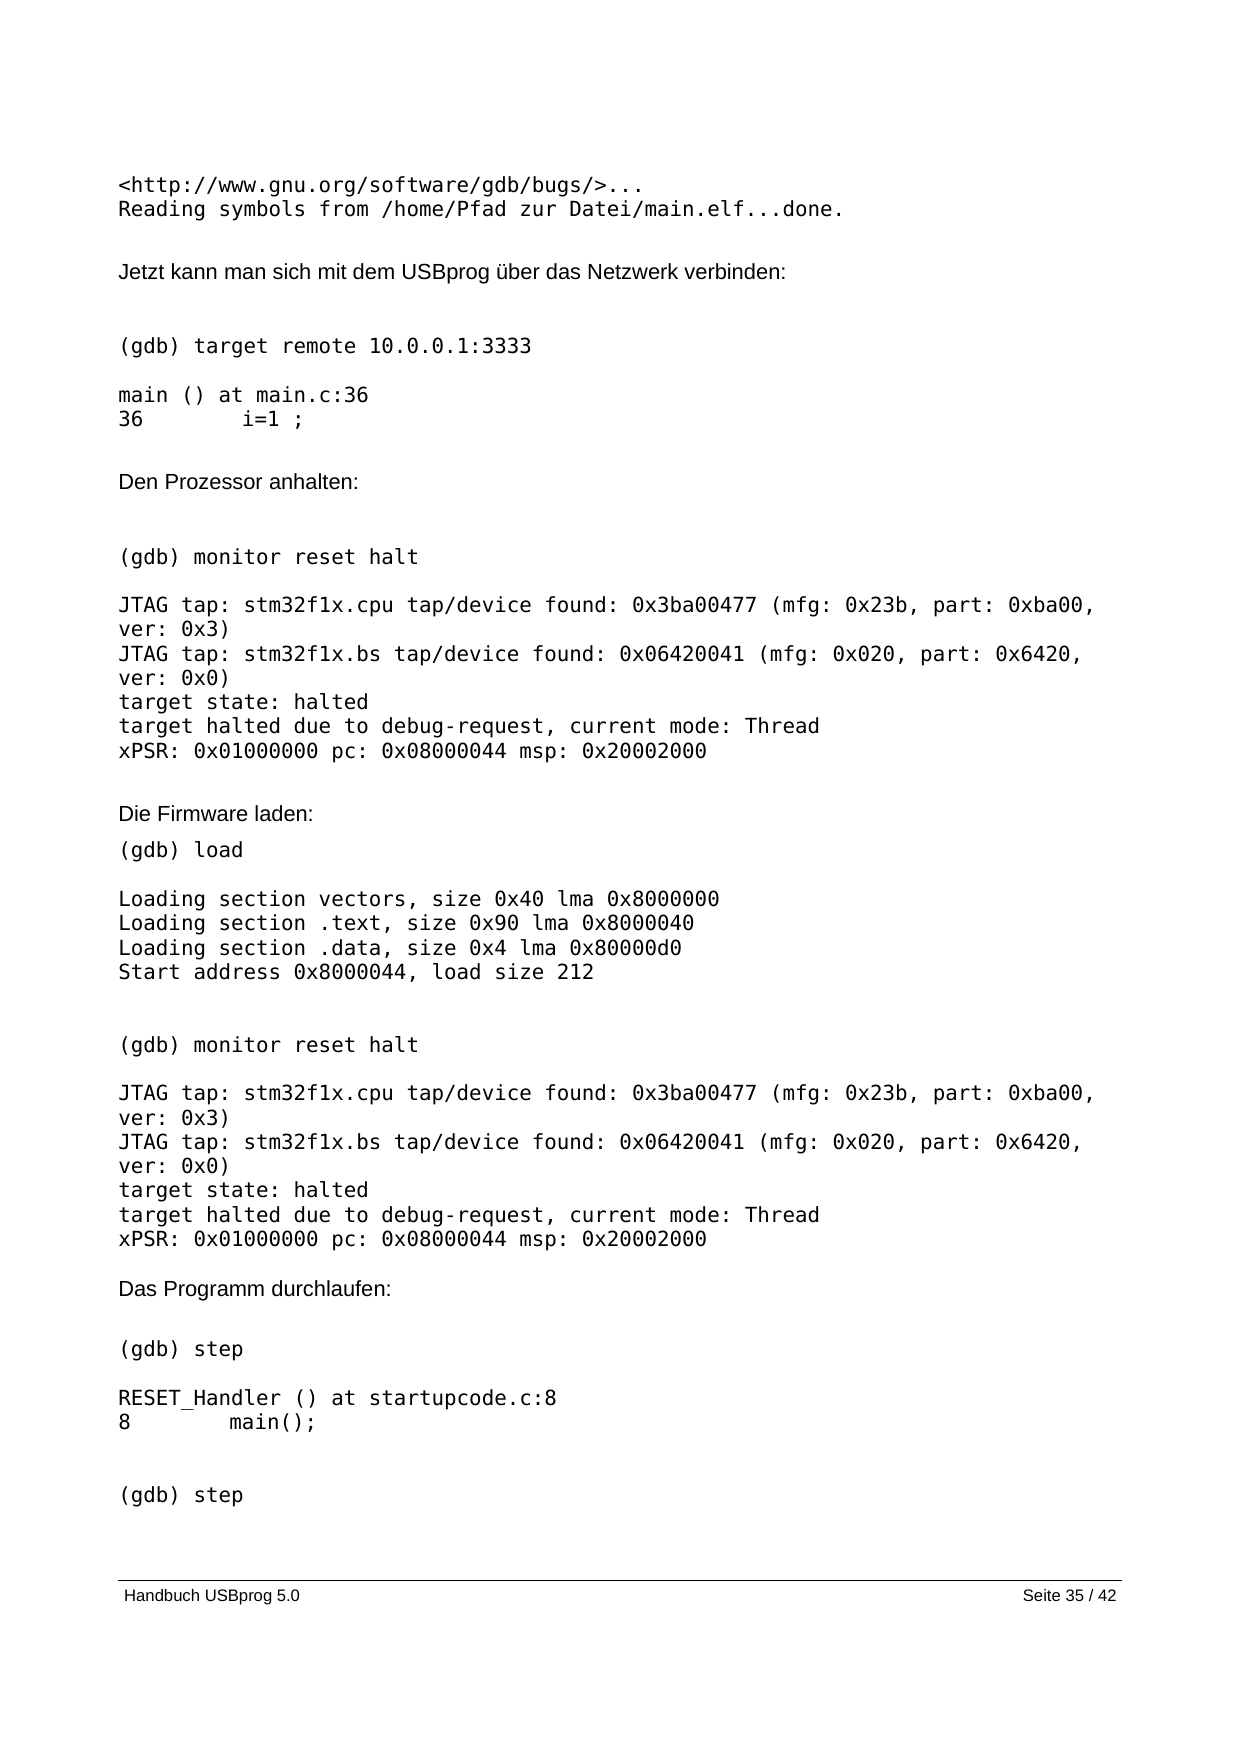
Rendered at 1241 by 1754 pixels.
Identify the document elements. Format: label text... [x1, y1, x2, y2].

text Loading section .text, size 0x90 lma 0x8000040 [118, 911, 1122, 936]
text Die Firmware laden: [118, 801, 1122, 826]
text JTAG tap: stm32f1x.bs tap/device found: 0x06420041 (mfg: 0x020, part: 0x6420, ver: 0x0) [118, 1130, 1122, 1178]
text (gdb) monitor reset halt [118, 1033, 1122, 1057]
text <http://www.gnu.org/software/gdb/bugs/>... [118, 173, 1122, 197]
text (gdb) step [118, 1483, 1122, 1507]
text 8 main(); [118, 1410, 1122, 1434]
text (gdb) monitor reset halt [118, 545, 1122, 569]
text target state: halted [118, 1178, 1122, 1203]
text Reading symbols from /home/Pfad zur Datei/main.elf...done. [118, 197, 1122, 221]
text Den Prozessor anhalten: [118, 469, 1122, 494]
text JTAG tap: stm32f1x.bs tap/device found: 0x06420041 (mfg: 0x020, part: 0x6420, ver: 0x0) [118, 642, 1122, 690]
text Loading section vectors, size 0x40 lma 0x8000000 [118, 887, 1122, 911]
text xPSR: 0x01000000 pc: 0x08000044 msp: 0x20002000 [118, 1227, 1122, 1251]
text (gdb) step [118, 1337, 1122, 1362]
text target state: halted [118, 690, 1122, 714]
text Loading section .data, size 0x4 lma 0x80000d0 [118, 936, 1122, 960]
text xPSR: 0x01000000 pc: 0x08000044 msp: 0x20002000 [118, 739, 1122, 763]
text (gdb) load [118, 838, 1122, 863]
text target halted due to debug-request, current mode: Thread [118, 714, 1122, 739]
text main () at main.c:36 [118, 383, 1122, 407]
text JTAG tap: stm32f1x.cpu tap/device found: 0x3ba00477 (mfg: 0x23b, part: 0xba00, ver: 0x3) [118, 593, 1122, 642]
text RESET_Handler () at startupcode.c:8 [118, 1386, 1122, 1410]
text Jetzt kann man sich mit dem USBprog über das Netzwerk verbinden: [118, 259, 1122, 284]
text target halted due to debug-request, current mode: Thread [118, 1203, 1122, 1227]
text (gdb) target remote 10.0.0.1:3333 [118, 334, 1122, 359]
text JTAG tap: stm32f1x.cpu tap/device found: 0x3ba00477 (mfg: 0x23b, part: 0xba00, ver: 0x3) [118, 1081, 1122, 1130]
text 36 i=1 ; [118, 407, 1122, 432]
text Start address 0x8000044, load size 212 [118, 960, 1122, 984]
text Das Programm durchlaufen: [118, 1275, 1122, 1301]
